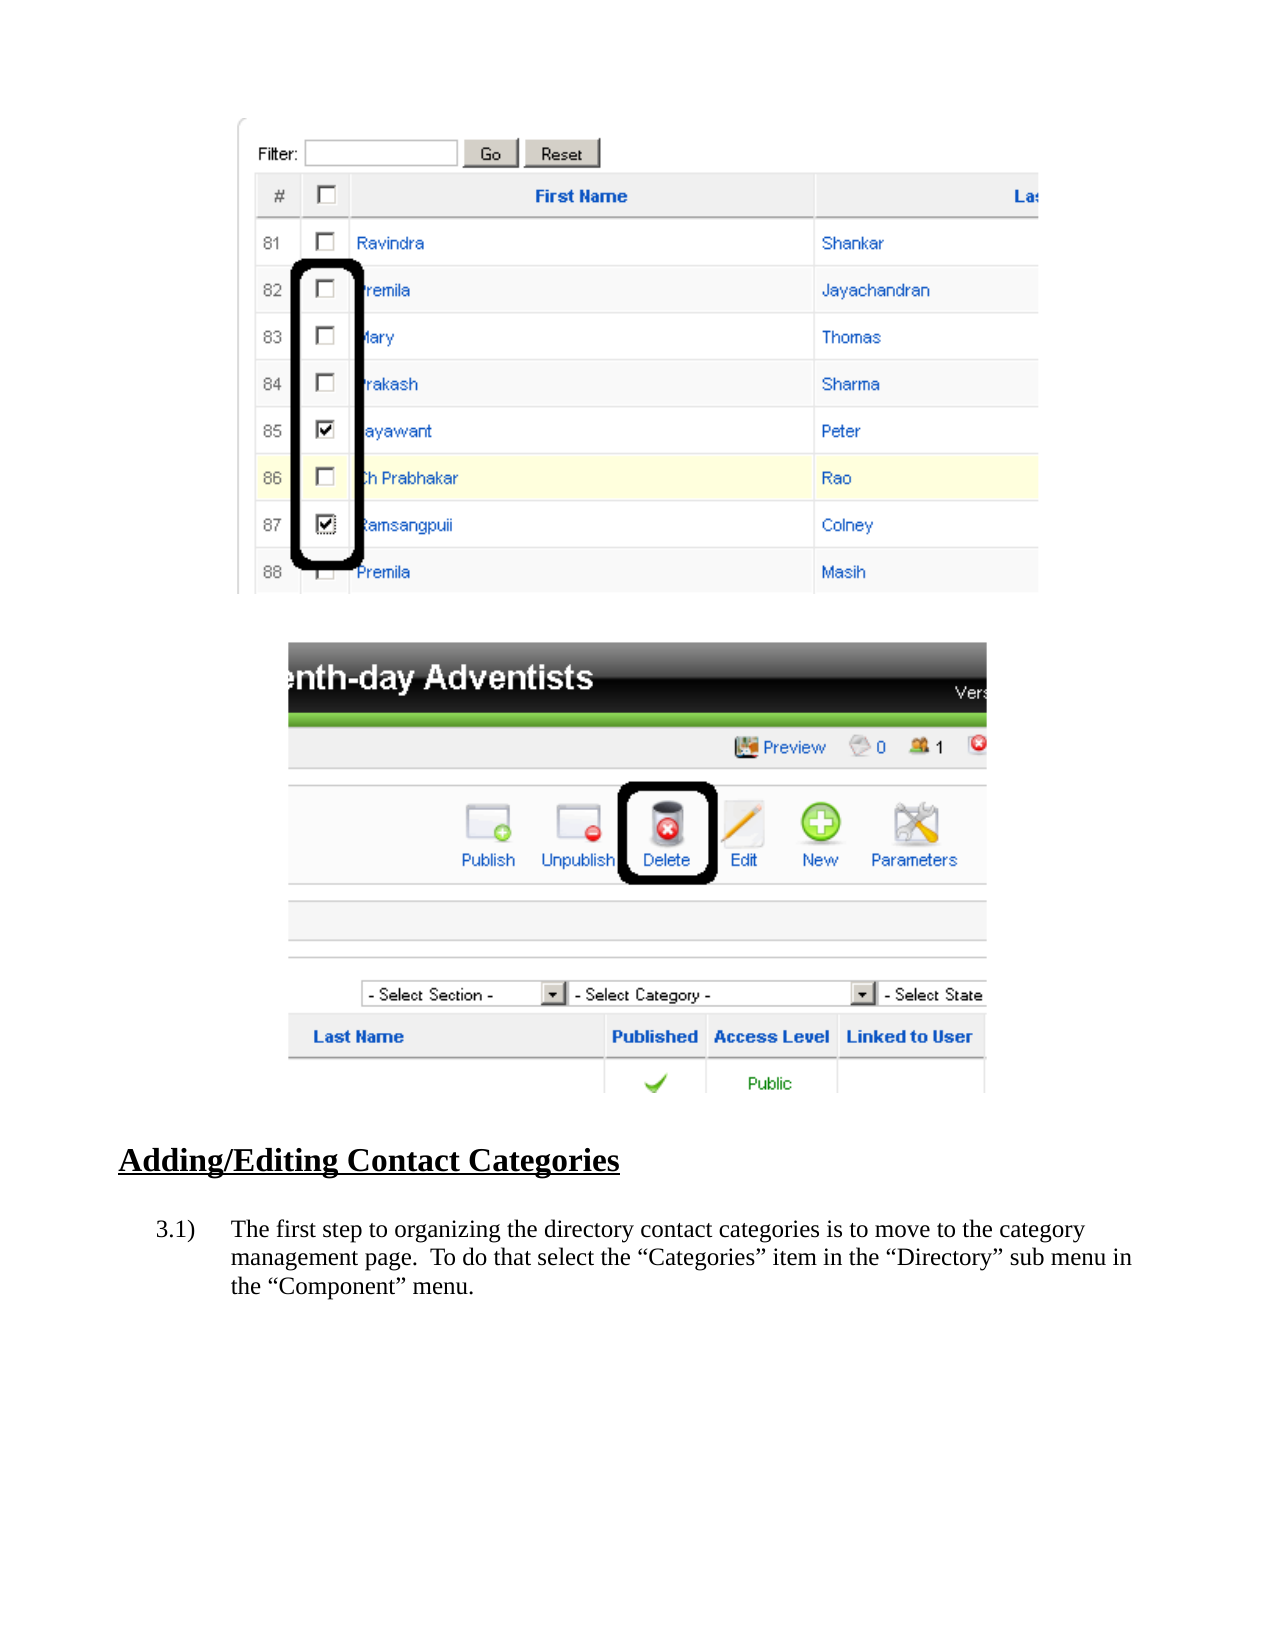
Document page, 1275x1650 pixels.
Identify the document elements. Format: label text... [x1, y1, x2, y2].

picture [236, 118, 1039, 594]
picture [288, 638, 987, 1093]
subtitle Adding/Editing Contact Categories [118, 1140, 1157, 1179]
list The first step to organizing the directory contact categories is to move to the category management page. To do that select the “Categories” item in the “Directory” sub menu in the “Component” menu. [156, 1214, 1157, 1300]
